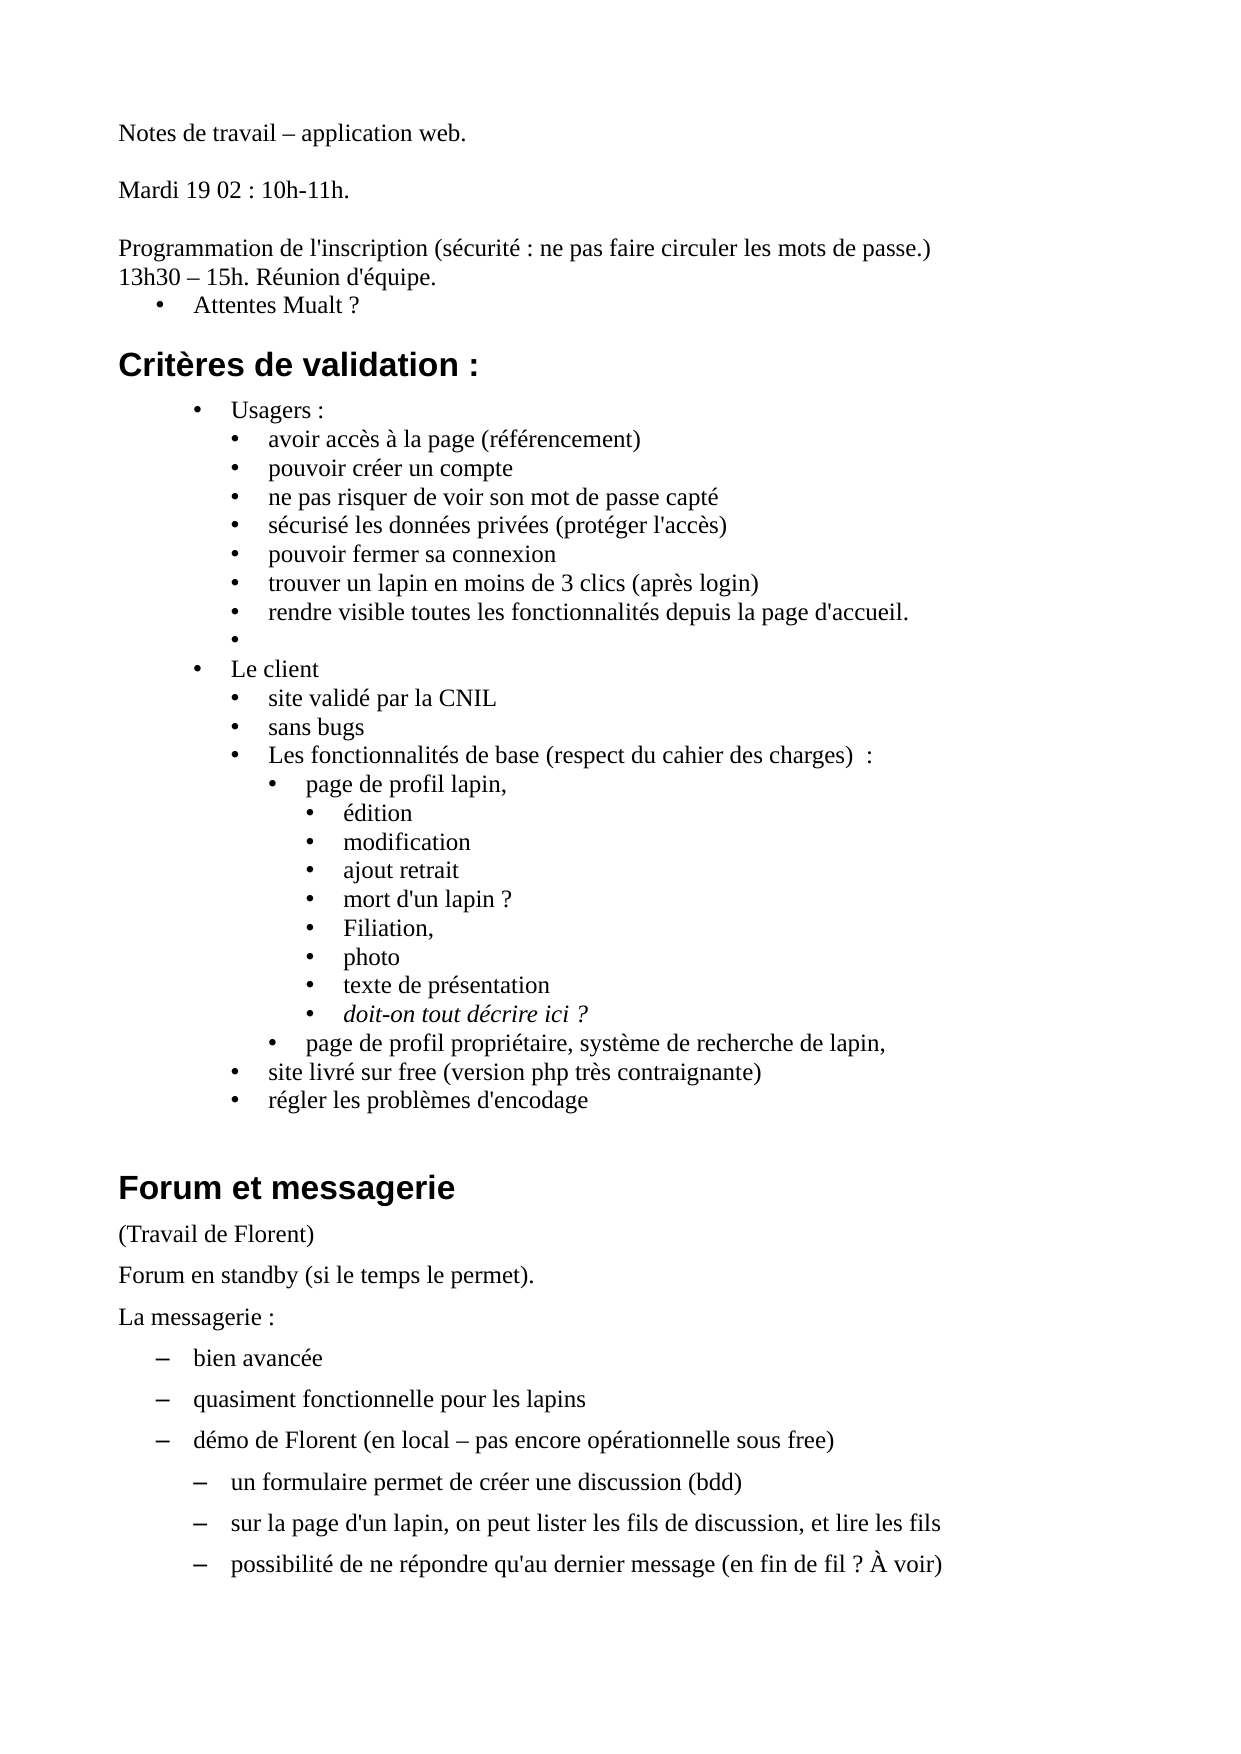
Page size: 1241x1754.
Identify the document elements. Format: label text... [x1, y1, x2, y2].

list démo de Florent (en local – pas encore opérationnelle sous free) [156, 1425, 1122, 1454]
text (Travail de Florent) [118, 1219, 1122, 1248]
list Usagers : [193, 396, 1122, 424]
list photo [306, 942, 1122, 971]
list un formulaire permet de créer une discussion (bdd) [193, 1467, 1122, 1495]
list page de profil propriétaire, système de recherche de lapin, [268, 1028, 1122, 1057]
text La messagerie : [118, 1302, 1122, 1330]
list Attentes Mualt ? [156, 291, 1122, 319]
list avoir accès à la page (référencement) [231, 424, 1122, 453]
list quasiment fonctionnelle pour les lapins [156, 1384, 1122, 1413]
list modification [306, 827, 1122, 856]
subtitle Critères de validation : [118, 344, 1122, 383]
list pouvoir fermer sa connexion [231, 539, 1122, 568]
list doit-on tout décrire ici ? [306, 999, 1122, 1028]
list Le client [193, 654, 1122, 683]
text Programmation de l'inscription (sécurité : ne pas faire circuler les mots de passe.) [118, 233, 1122, 262]
list sans bugs [231, 712, 1122, 741]
subtitle Forum et messagerie [118, 1168, 1122, 1207]
list ne pas risquer de voir son mot de passe capté [231, 482, 1122, 511]
list Filiation, [306, 913, 1122, 942]
text Forum en standby (si le temps le permet). [118, 1260, 1122, 1289]
list ajout retrait [306, 856, 1122, 884]
text 13h30 – 15h. Réunion d'équipe. [118, 262, 1122, 291]
list régler les problèmes d'encodage [231, 1086, 1122, 1114]
text Notes de travail – application web. [118, 118, 1122, 147]
text Mardi 19 02 : 10h-11h. [118, 176, 1122, 204]
list texte de présentation [306, 971, 1122, 999]
list sur la page d'un lapin, on peut lister les fils de discussion, et lire les fils [193, 1508, 1122, 1537]
list mort d'un lapin ? [306, 884, 1122, 913]
list bien avancée [156, 1343, 1122, 1372]
list Les fonctionnalités de base (respect du cahier des charges) : [231, 741, 1122, 769]
list sécurisé les données privées (protéger l'accès) [231, 511, 1122, 539]
list rendre visible toutes les fonctionnalités depuis la page d'accueil. [231, 597, 1122, 626]
list pouvoir créer un compte [231, 453, 1122, 482]
list site validé par la CNIL [231, 683, 1122, 712]
list édition [306, 798, 1122, 827]
list possibilité de ne répondre qu'au dernier message (en fin de fil ? À voir) [193, 1549, 1122, 1578]
list site livré sur free (version php très contraignante) [231, 1057, 1122, 1086]
list page de profil lapin, [268, 769, 1122, 798]
list trouver un lapin en moins de 3 clics (après login) [231, 568, 1122, 597]
